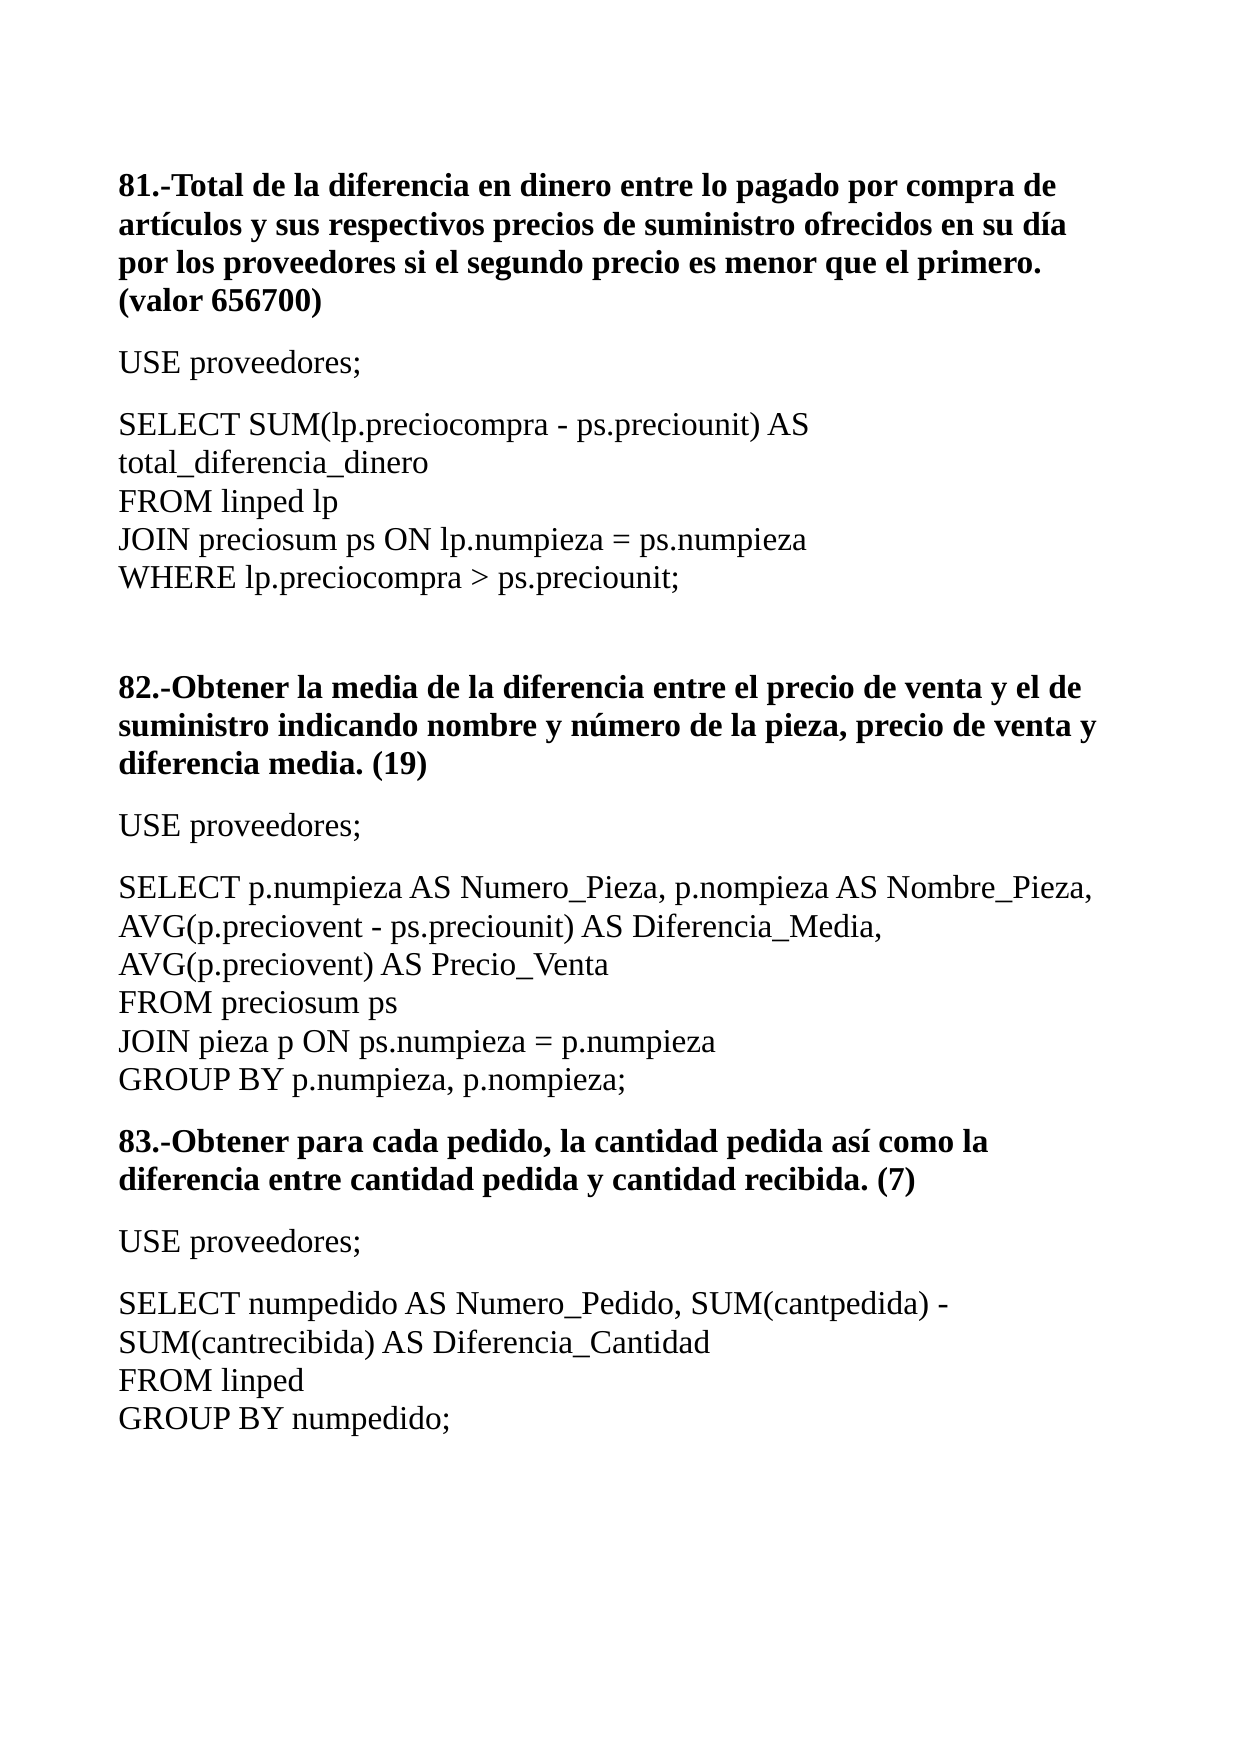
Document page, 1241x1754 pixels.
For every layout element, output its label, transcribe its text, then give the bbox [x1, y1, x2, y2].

text USE proveedores; [118, 1222, 1122, 1260]
text WHERE lp.preciocompra > ps.preciounit; [118, 558, 1122, 596]
text 81.-Total de la diferencia en dinero entre lo pagado por compra de artículos y sus respectivos precios de suministro ofrecidos en su día por los proveedores si el segundo precio es menor que el primero. (valor 656700) [118, 165, 1122, 319]
text FROM linped [118, 1360, 1122, 1398]
text USE proveedores; [118, 806, 1122, 844]
text FROM preciosum ps [118, 983, 1122, 1021]
text SELECT numpedido AS Numero_Pedido, SUM(cantpedida) - SUM(cantrecibida) AS Diferencia_Cantidad [118, 1283, 1122, 1360]
text JOIN pieza p ON ps.numpieza = p.numpieza [118, 1021, 1122, 1059]
text JOIN preciosum ps ON lp.numpieza = ps.numpieza [118, 519, 1122, 558]
text 82.-Obtener la media de la diferencia entre el precio de venta y el de suministro indicando nombre y número de la pieza, precio de venta y diferencia media. (19) [118, 667, 1122, 782]
text SELECT p.numpieza AS Numero_Pieza, p.nompieza AS Nombre_Pieza, AVG(p.preciovent - ps.preciounit) AS Diferencia_Media, AVG(p.preciovent) AS Precio_Venta [118, 868, 1122, 983]
text 83.-Obtener para cada pedido, la cantidad pedida así como la diferencia entre cantidad pedida y cantidad recibida. (7) [118, 1121, 1122, 1198]
text GROUP BY numpedido; [118, 1398, 1122, 1437]
text GROUP BY p.numpieza, p.nompieza; [118, 1059, 1122, 1098]
text SELECT SUM(lp.preciocompra - ps.preciounit) AS total_diferencia_dinero [118, 404, 1122, 481]
text USE proveedores; [118, 342, 1122, 381]
text FROM linped lp [118, 481, 1122, 519]
